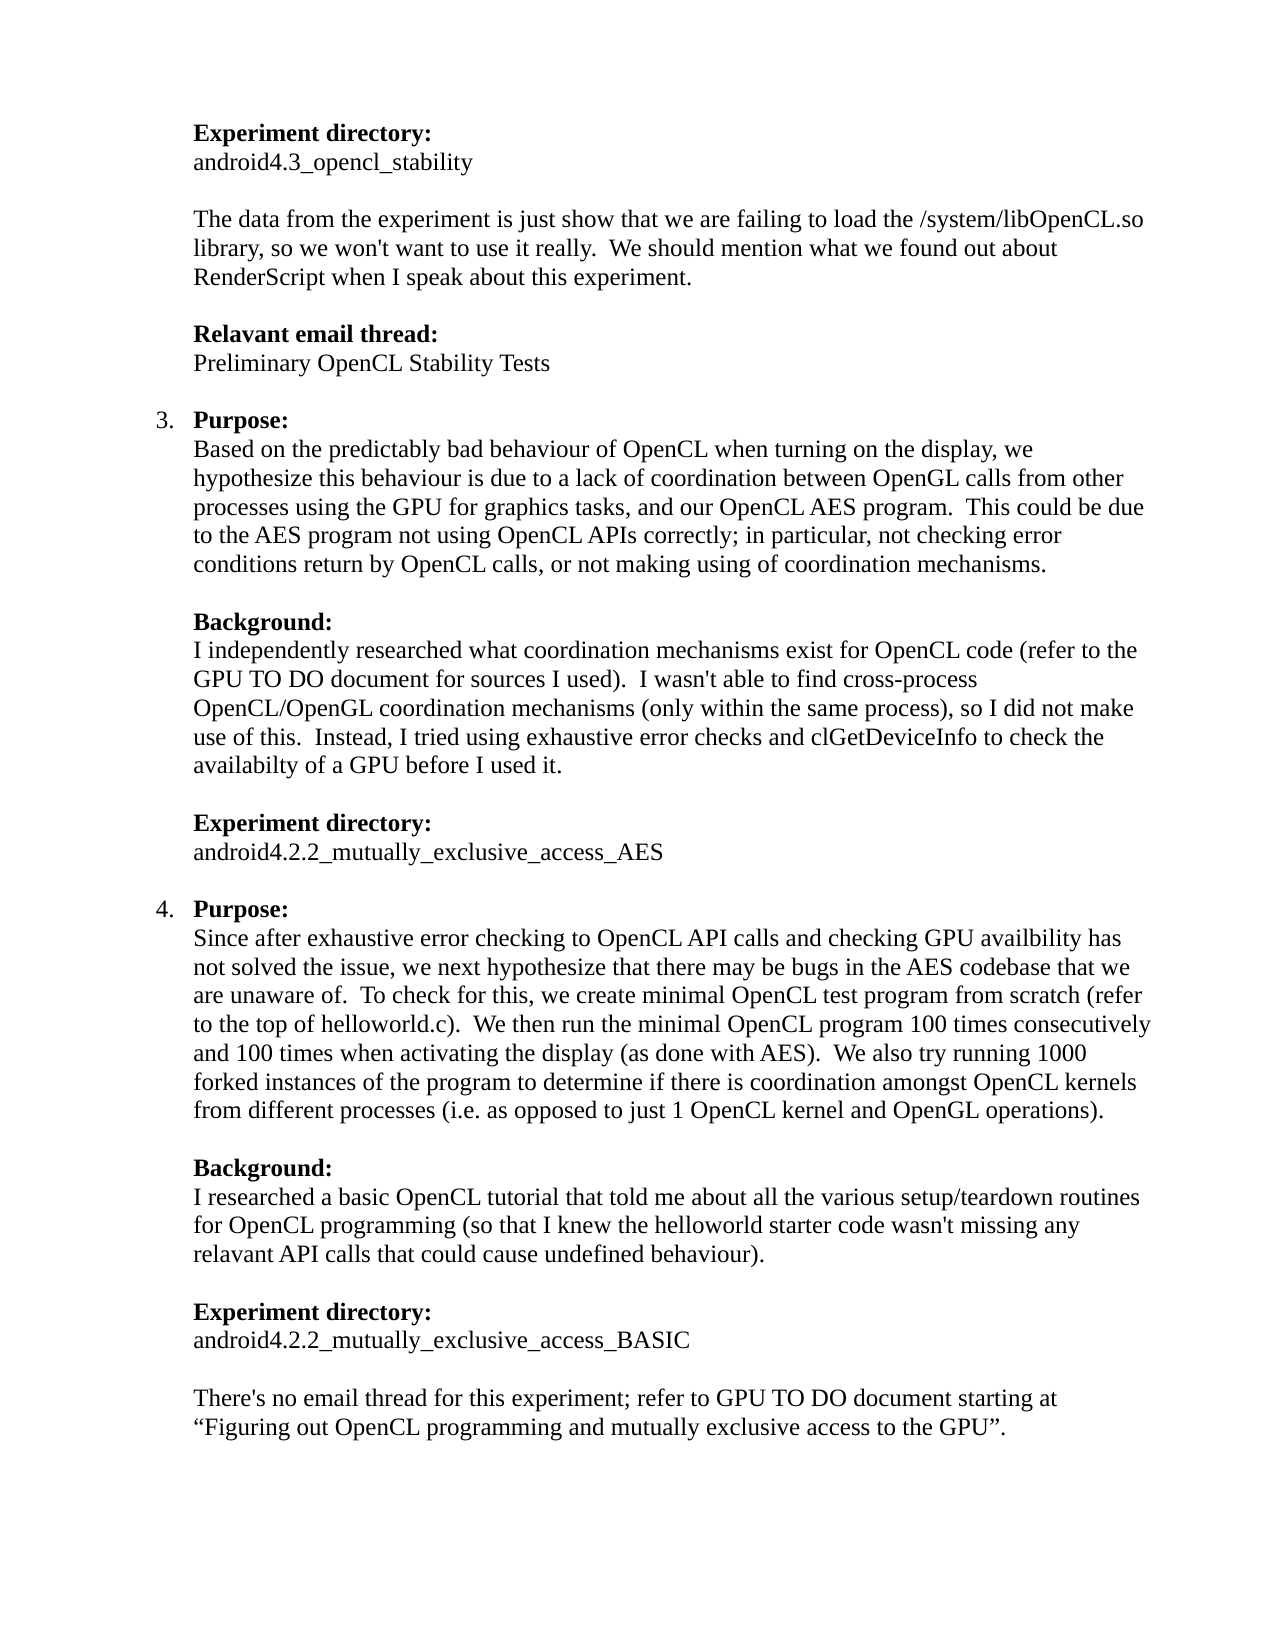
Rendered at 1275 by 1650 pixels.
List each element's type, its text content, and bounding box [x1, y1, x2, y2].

list Relavant email thread: Preliminary OpenCL Stability Tests [156, 291, 1157, 377]
list Background: I independently researched what coordination mechanisms exist for OpenCL code (refer to the GPU TO DO document for sources I used). I wasn't able to find cross-process OpenCL/OpenGL coordination mechanisms (only within the same process), so I did not make use of this. Instead, I tried using exhaustive error checks and clGetDeviceInfo to check the availabilty of a GPU before I used it. Experiment directory: [156, 578, 1157, 837]
list android4.3_opencl_stability [156, 147, 1157, 176]
list The data from the experiment is just show that we are failing to load the /system/libOpenCL.so library, so we won't want to use it really. We should mention what we found out about RenderScript when I speak about this experiment. [156, 176, 1157, 291]
list Purpose: Since after exhaustive error checking to OpenCL API calls and checking GPU availbility has not solved the issue, we next hypothesize that there may be bugs in the AES codebase that we are unaware of. To check for this, we create minimal OpenCL test program from scratch (refer to the top of helloworld.c). We then run the minimal OpenCL program 100 times consecutively and 100 times when activating the display (as done with AES). We also try running 1000 forked instances of the program to determine if there is coordination amongst OpenCL kernels from different processes (i.e. as opposed to just 1 OpenCL kernel and OpenGL operations). Background: [156, 894, 1157, 1182]
list android4.2.2_mutually_exclusive_access_AES [156, 837, 1157, 894]
list Purpose: Based on the predictably bad behaviour of OpenCL when turning on the display, we hypothesize this behaviour is due to a lack of coordination between OpenGL calls from other processes using the GPU for graphics tasks, and our OpenCL AES program. This could be due to the AES program not using OpenCL APIs correctly; in particular, not checking error conditions return by OpenCL calls, or not making using of coordination mechanisms. [156, 406, 1157, 578]
list There's no email thread for this experiment; refer to GPU TO DO document starting at “Figuring out OpenCL programming and mutually exclusive access to the GPU”. [156, 1354, 1157, 1441]
list Experiment directory: android4.2.2_mutually_exclusive_access_BASIC [156, 1268, 1157, 1354]
list I researched a basic OpenCL tutorial that told me about all the various setup/teardown routines for OpenCL programming (so that I knew the helloworld starter code wasn't missing any relavant API calls that could cause undefined behaviour). [156, 1182, 1157, 1268]
list Experiment directory: [156, 118, 1157, 147]
